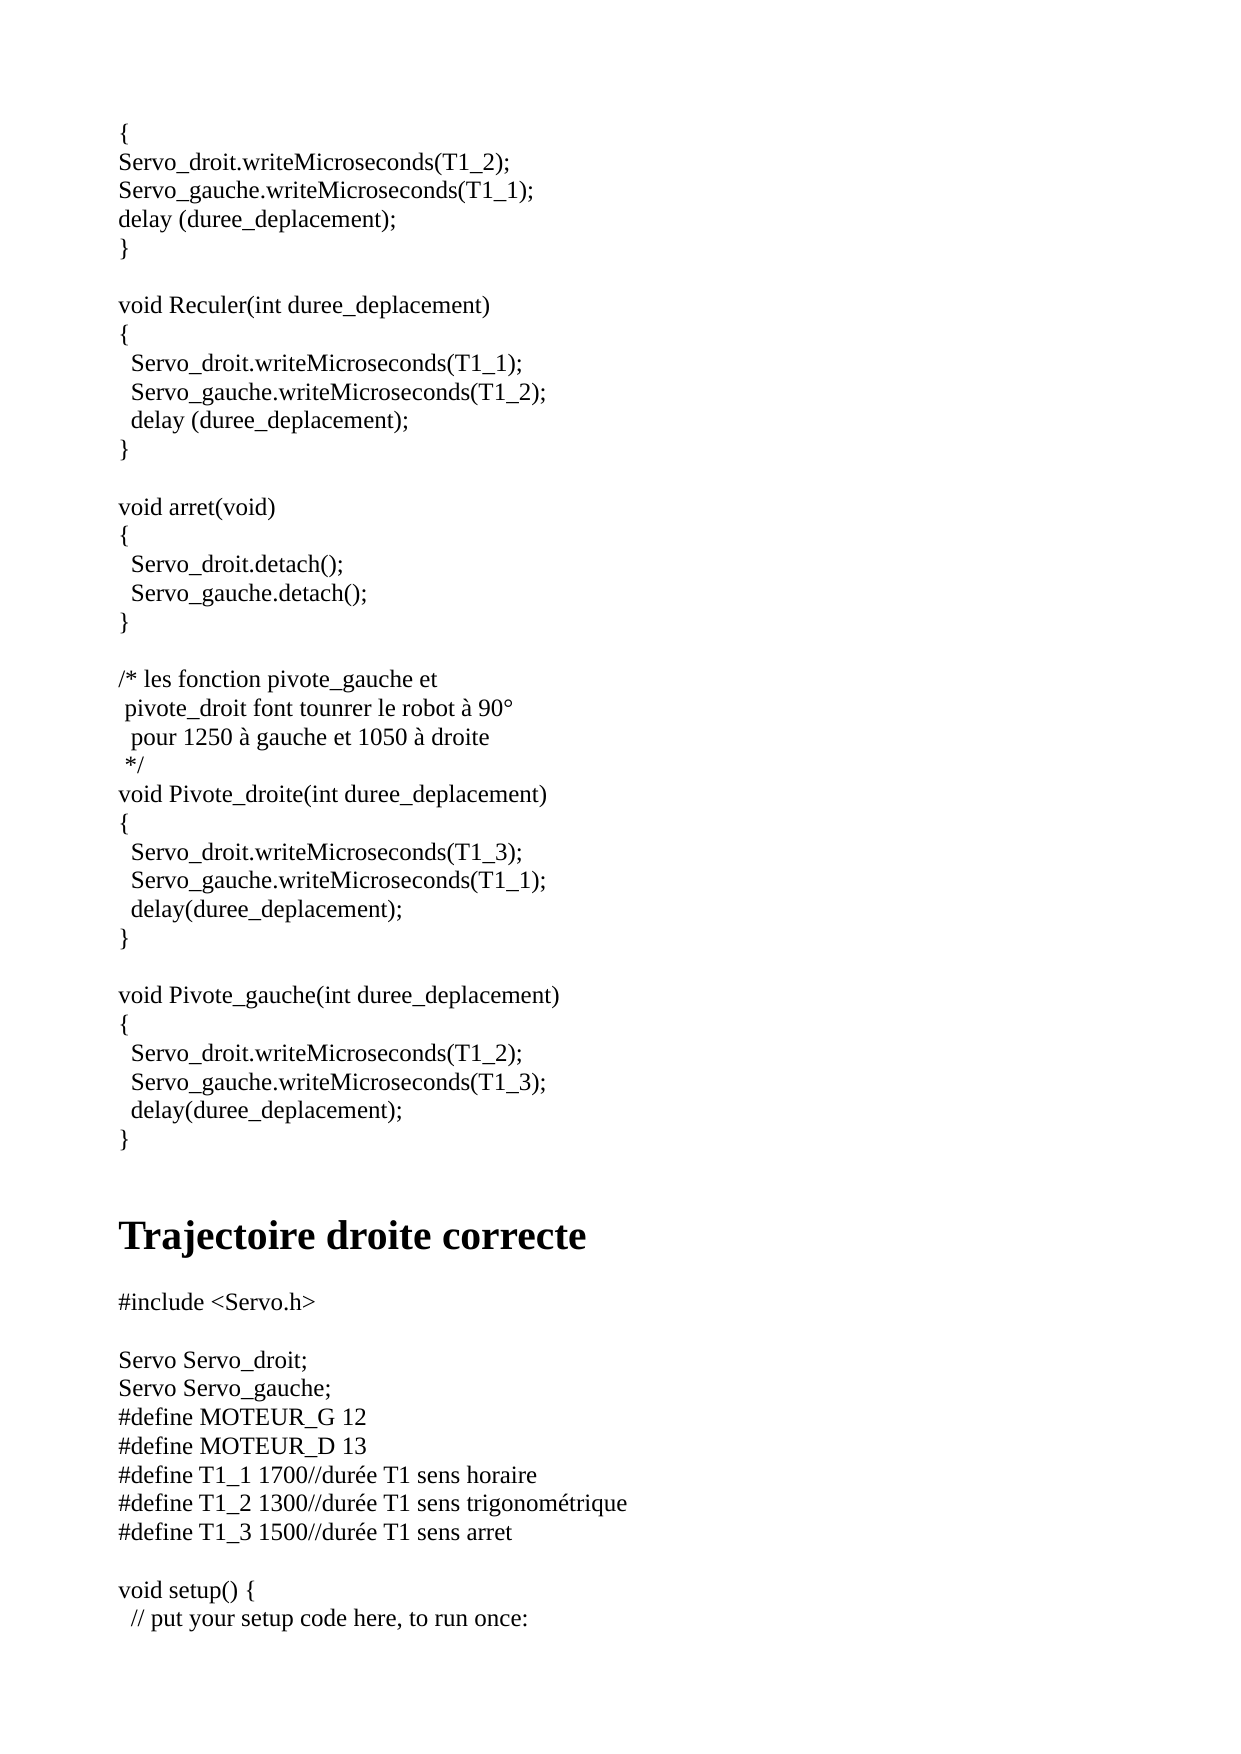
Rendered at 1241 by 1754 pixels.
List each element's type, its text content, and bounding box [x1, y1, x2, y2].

text void Pivote_gauche(int duree_deplacement) [118, 981, 1122, 1009]
text void Pivote_droite(int duree_deplacement) [118, 779, 1122, 808]
text Servo Servo_gauche; [118, 1373, 1122, 1402]
text void Reculer(int duree_deplacement) [118, 291, 1122, 319]
text delay (duree_deplacement); [118, 204, 1122, 233]
text Servo_gauche.detach(); [118, 578, 1122, 607]
text #include <Servo.h> [118, 1287, 1122, 1316]
text Servo_gauche.writeMicroseconds(T1_3); [118, 1067, 1122, 1096]
text { [118, 1009, 1122, 1038]
text pivote_droit font tounrer le robot à 90° [118, 693, 1122, 722]
text Servo_gauche.writeMicroseconds(T1_2); [118, 377, 1122, 406]
text #define T1_3 1500//durée T1 sens arret [118, 1517, 1122, 1546]
text void arret(void) [118, 492, 1122, 521]
text { [118, 521, 1122, 549]
text { [118, 808, 1122, 837]
text } [118, 233, 1122, 262]
text { [118, 118, 1122, 147]
text // put your setup code here, to run once: [118, 1603, 1122, 1632]
text Servo_droit.writeMicroseconds(T1_2); [118, 147, 1122, 176]
text delay(duree_deplacement); [118, 1096, 1122, 1124]
text #define MOTEUR_D 13 [118, 1431, 1122, 1460]
text /* les fonction pivote_gauche et [118, 664, 1122, 693]
text delay(duree_deplacement); [118, 894, 1122, 923]
text void setup() { [118, 1575, 1122, 1603]
text } [118, 607, 1122, 636]
text */ [118, 751, 1122, 779]
text pour 1250 à gauche et 1050 à droite [118, 722, 1122, 751]
text Trajectoire droite correcte [118, 1211, 1122, 1258]
text { [118, 319, 1122, 348]
text Servo_droit.writeMicroseconds(T1_3); [118, 837, 1122, 866]
text Servo_droit.writeMicroseconds(T1_1); [118, 348, 1122, 377]
text } [118, 923, 1122, 952]
text delay (duree_deplacement); [118, 406, 1122, 434]
text Servo_droit.detach(); [118, 549, 1122, 578]
text Servo_gauche.writeMicroseconds(T1_1); [118, 176, 1122, 204]
text #define T1_2 1300//durée T1 sens trigonométrique [118, 1488, 1122, 1517]
text #define T1_1 1700//durée T1 sens horaire [118, 1460, 1122, 1488]
text #define MOTEUR_G 12 [118, 1402, 1122, 1431]
text Servo_droit.writeMicroseconds(T1_2); [118, 1038, 1122, 1067]
text Servo_gauche.writeMicroseconds(T1_1); [118, 866, 1122, 894]
text } [118, 434, 1122, 463]
text Servo Servo_droit; [118, 1345, 1122, 1373]
text } [118, 1124, 1122, 1153]
